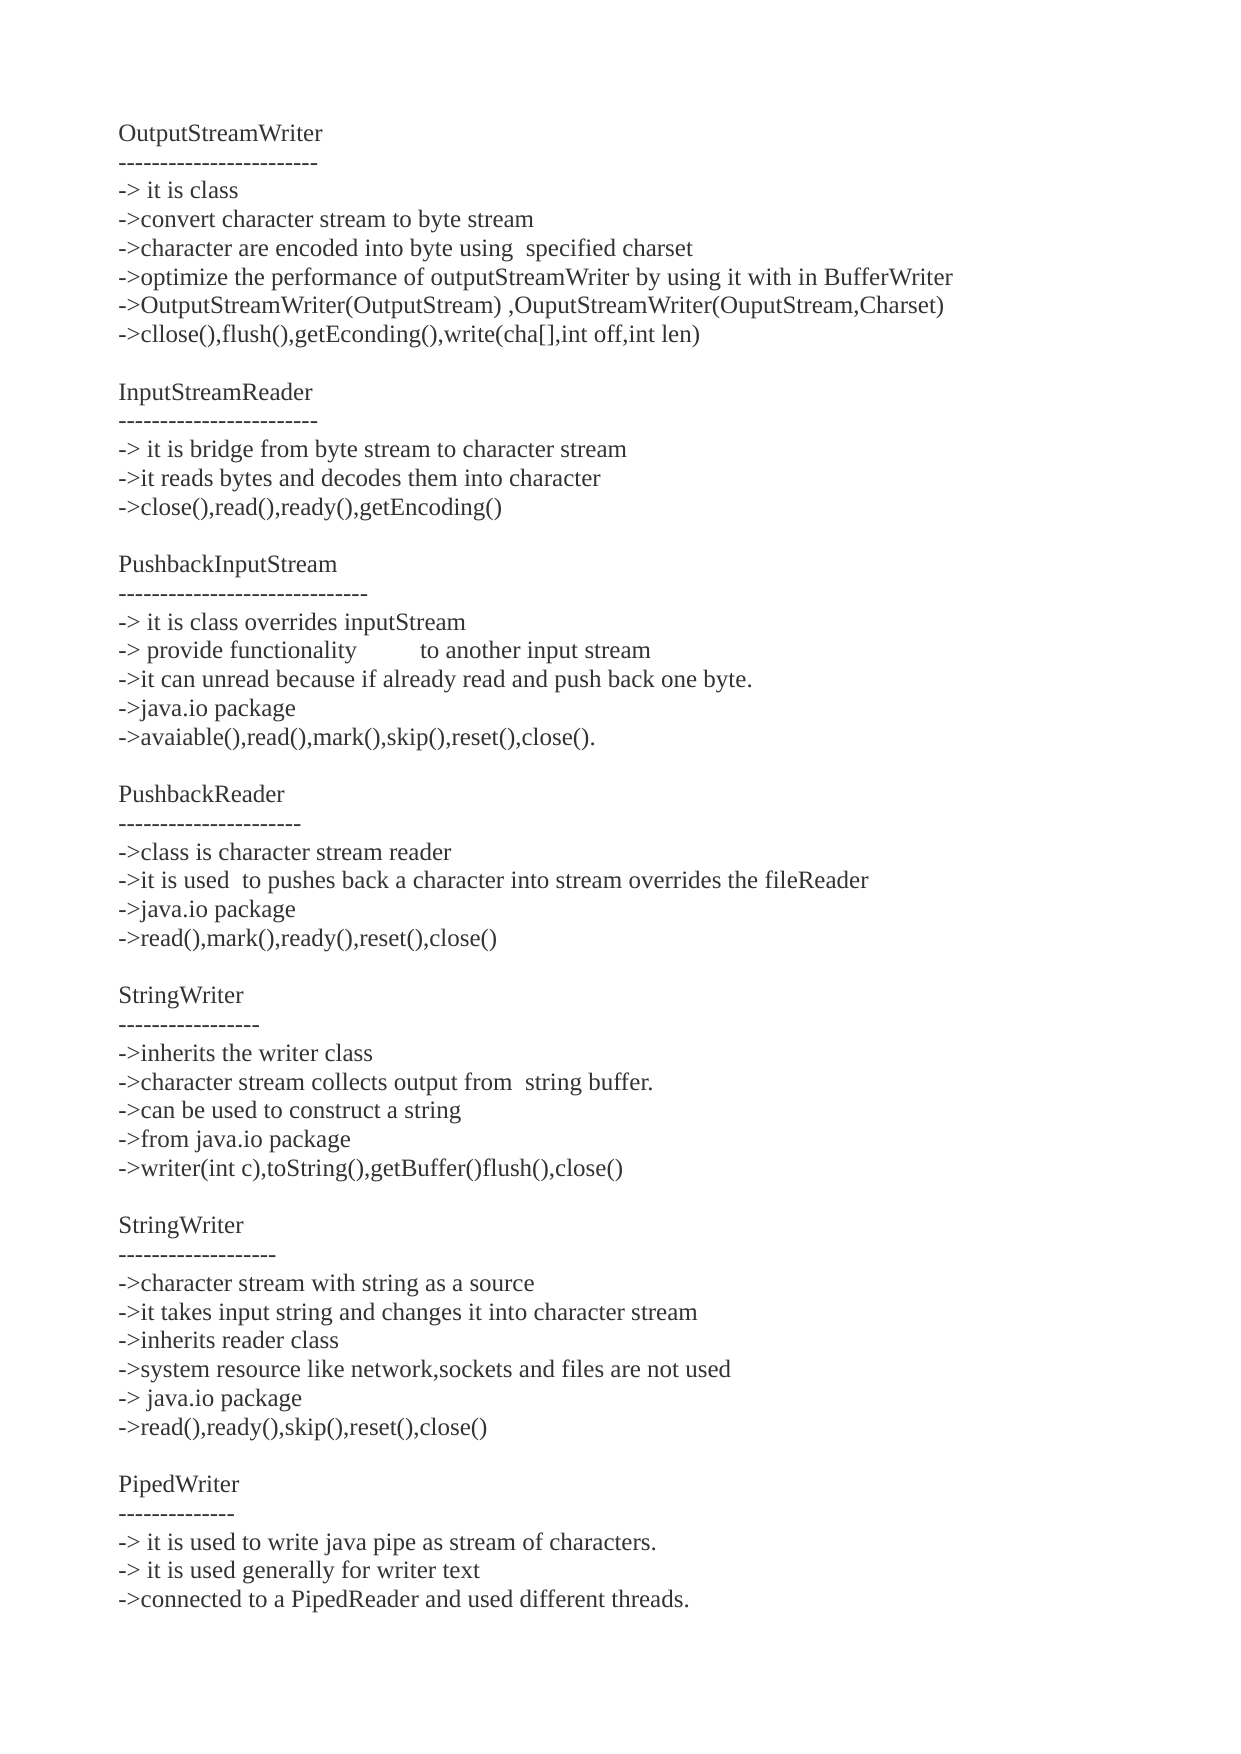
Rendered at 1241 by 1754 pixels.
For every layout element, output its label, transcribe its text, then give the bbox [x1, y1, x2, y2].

text ->OutputStreamWriter(OutputStream) ,OuputStreamWriter(OuputStream,Charset) [118, 291, 1122, 319]
text ->can be used to construct a string [118, 1096, 1122, 1124]
text -> provide functionality to another input stream [118, 636, 1122, 664]
text -> it is class [118, 176, 1122, 204]
text -> it is used generally for writer text [118, 1556, 1122, 1584]
text ->character are encoded into byte using specified charset [118, 233, 1122, 262]
text ------------------- [118, 1239, 1122, 1268]
text ->it is used to pushes back a character into stream overrides the fileReader [118, 866, 1122, 894]
text ->writer(int c),toString(),getBuffer()flush(),close() [118, 1153, 1122, 1182]
text ----------------- [118, 1009, 1122, 1038]
text ------------------------------ [118, 578, 1122, 607]
text ->optimize the performance of outputStreamWriter by using it with in BufferWriter [118, 262, 1122, 291]
text PushbackInputStream [118, 549, 1122, 578]
text ------------------------ [118, 406, 1122, 434]
text -------------- [118, 1498, 1122, 1527]
text OutputStreamWriter [118, 118, 1122, 147]
text ->java.io package [118, 894, 1122, 923]
text ->class is character stream reader [118, 837, 1122, 866]
text PushbackReader [118, 779, 1122, 808]
text -> it is bridge from byte stream to character stream [118, 434, 1122, 463]
text ->system resource like network,sockets and files are not used [118, 1354, 1122, 1383]
text ---------------------- [118, 808, 1122, 837]
text -> it is class overrides inputStream [118, 607, 1122, 636]
text ->it can unread because if already read and push back one byte. [118, 664, 1122, 693]
text ->convert character stream to byte stream [118, 204, 1122, 233]
text ->it takes input string and changes it into character stream [118, 1297, 1122, 1326]
text ->connected to a PipedReader and used different threads. [118, 1584, 1122, 1613]
text ------------------------ [118, 147, 1122, 176]
text ->cllose(),flush(),getEconding(),write(cha[],int off,int len) [118, 319, 1122, 348]
text -> it is used to write java pipe as stream of characters. [118, 1527, 1122, 1556]
text ->java.io package [118, 693, 1122, 722]
text ->it reads bytes and decodes them into character [118, 463, 1122, 492]
text ->close(),read(),ready(),getEncoding() [118, 492, 1122, 521]
text ->from java.io package [118, 1124, 1122, 1153]
text ->inherits reader class [118, 1326, 1122, 1354]
text ->character stream collects output from string buffer. [118, 1067, 1122, 1096]
text InputStreamReader [118, 377, 1122, 406]
text ->character stream with string as a source [118, 1268, 1122, 1297]
text -> java.io package [118, 1383, 1122, 1412]
text PipedWriter [118, 1469, 1122, 1498]
text StringWriter [118, 1211, 1122, 1239]
text ->avaiable(),read(),mark(),skip(),reset(),close(). [118, 722, 1122, 751]
text StringWriter [118, 981, 1122, 1009]
text ->read(),ready(),skip(),reset(),close() [118, 1412, 1122, 1441]
text ->read(),mark(),ready(),reset(),close() [118, 923, 1122, 952]
text ->inherits the writer class [118, 1038, 1122, 1067]
